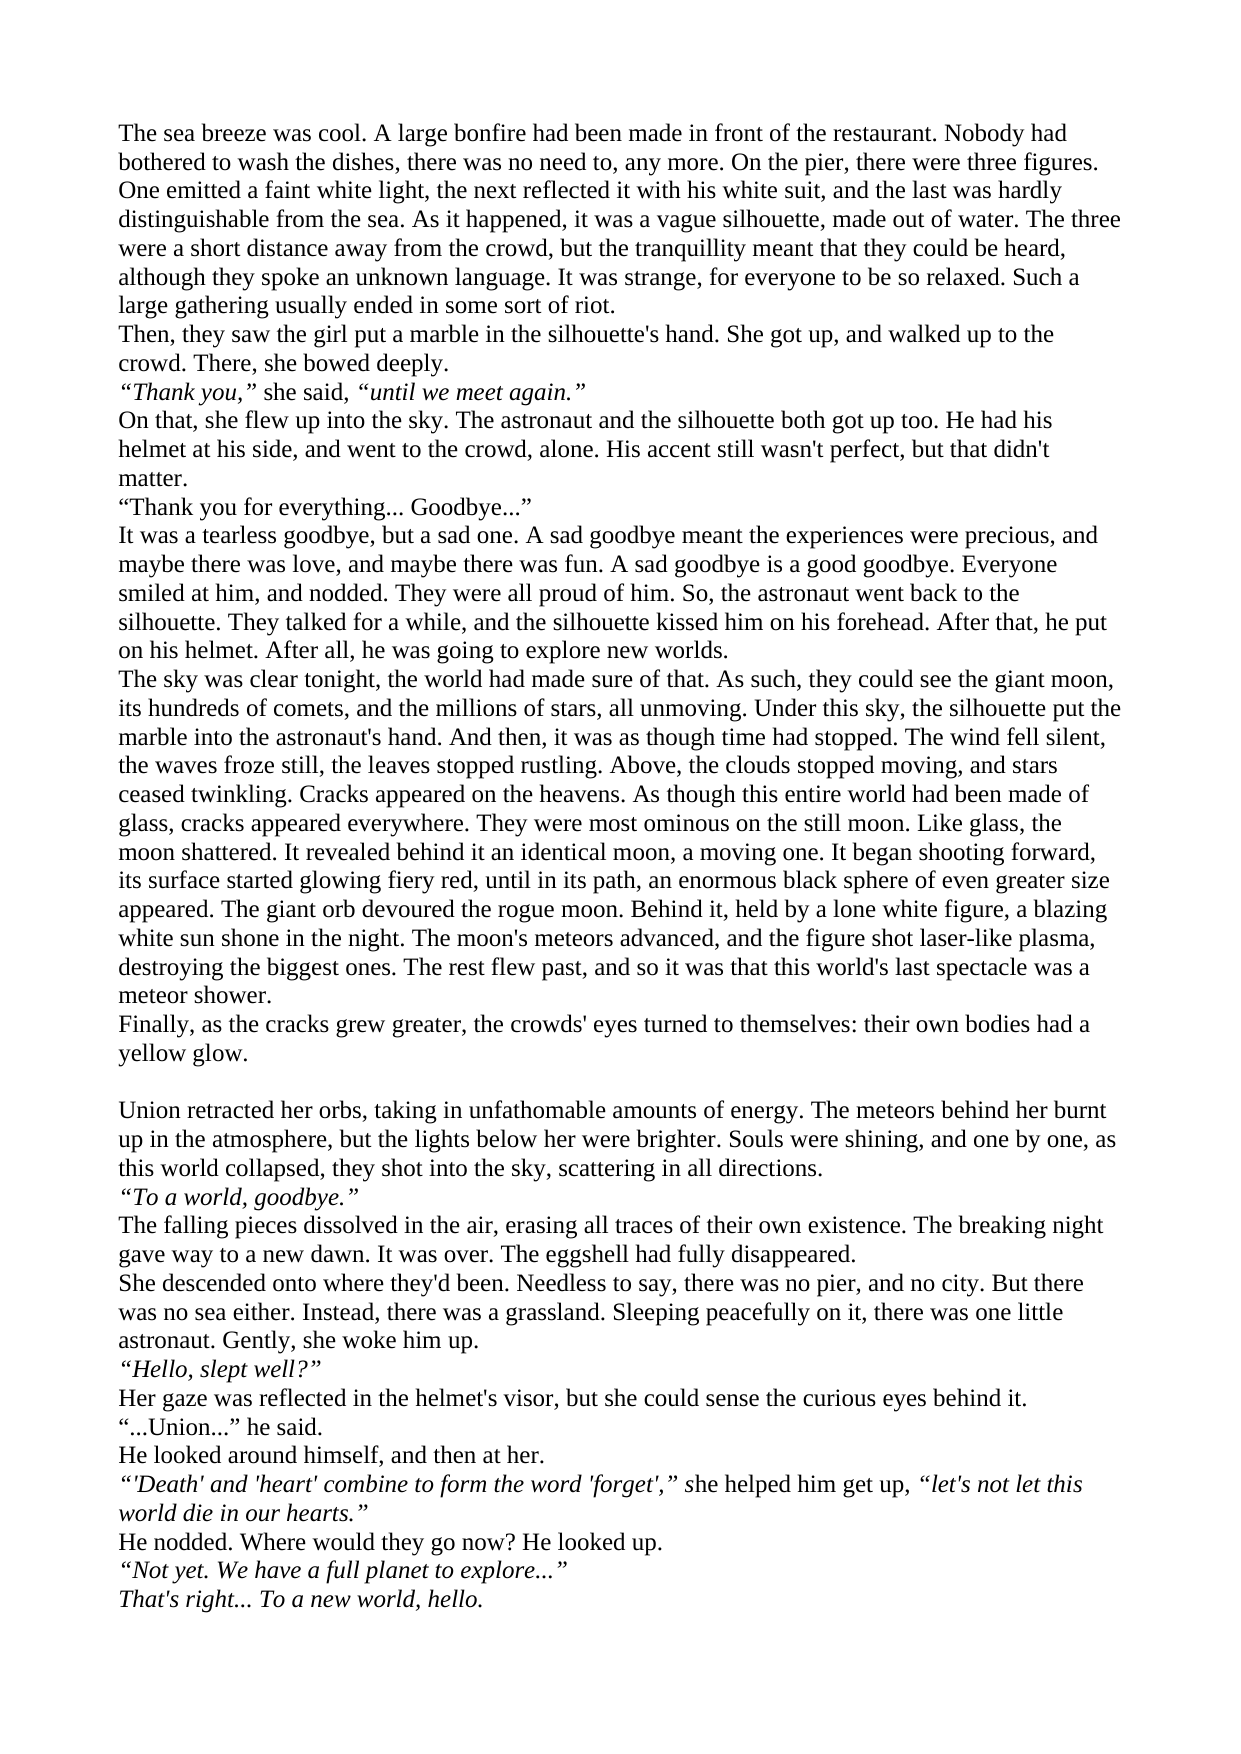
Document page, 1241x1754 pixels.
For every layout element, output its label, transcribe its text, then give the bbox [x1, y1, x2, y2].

text “Thank you for everything... Goodbye...” [118, 492, 1122, 521]
text “Hello, slept well?” [118, 1354, 1122, 1383]
text Then, they saw the girl put a marble in the silhouette's hand. She got up, and walked up to the crowd. There, she bowed deeply. [118, 319, 1122, 377]
text Her gaze was reflected in the helmet's visor, but she could sense the curious eyes behind it. [118, 1383, 1122, 1412]
text The sky was clear tonight, the world had made sure of that. As such, they could see the giant moon, its hundreds of comets, and the millions of stars, all unmoving. Under this sky, the silhouette put the marble into the astronaut's hand. And then, it was as though time had stopped. The wind fell silent, the waves froze still, the leaves stopped rustling. Above, the clouds stopped moving, and stars ceased twinkling. Cracks appeared on the heavens. As though this entire world had been made of glass, cracks appeared everywhere. They were most ominous on the still moon. Like glass, the moon shattered. It revealed behind it an identical moon, a moving one. It began shooting forward, its surface started glowing fiery red, until in its path, an enormous black sphere of even greater size appeared. The giant orb devoured the rogue moon. Behind it, held by a lone white figure, a blazing white sun shone in the night. The moon's meteors advanced, and the figure shot laser-like plasma, destroying the biggest ones. The rest flew past, and so it was that this world's last spectacle was a meteor shower. [118, 664, 1122, 1009]
text The falling pieces dissolved in the air, erasing all traces of their own existence. The breaking night gave way to a new dawn. It was over. The eggshell had fully disappeared. [118, 1211, 1122, 1268]
text “Thank you,” she said, “until we meet again.” [118, 377, 1122, 406]
text Union retracted her orbs, taking in unfathomable amounts of energy. The meteors behind her burnt up in the atmosphere, but the lights below her were brighter. Souls were shining, and one by one, as this world collapsed, they shot into the sky, scattering in all directions. [118, 1096, 1122, 1182]
text “...Union...” he said. [118, 1412, 1122, 1441]
text It was a tearless goodbye, but a sad one. A sad goodbye meant the experiences were precious, and maybe there was love, and maybe there was fun. A sad goodbye is a good goodbye. Everyone smiled at him, and nodded. They were all proud of him. So, the astronaut went back to the silhouette. They talked for a while, and the silhouette kissed him on his forehead. After that, he put on his helmet. After all, he was going to explore new worlds. [118, 521, 1122, 664]
text “'Death' and 'heart' combine to form the word 'forget',” she helped him get up, “let's not let this world die in our hearts.” [118, 1469, 1122, 1527]
text “Not yet. We have a full planet to explore...” [118, 1556, 1122, 1584]
text On that, she flew up into the sky. The astronaut and the silhouette both got up too. He had his helmet at his side, and went to the crowd, alone. His accent still wasn't perfect, but that didn't matter. [118, 406, 1122, 492]
text That's right... To a new world, hello. [118, 1584, 1122, 1613]
text She descended onto where they'd been. Needless to say, there was no pier, and no city. But there was no sea either. Instead, there was a grassland. Sleeping peacefully on it, there was one little astronaut. Gently, she woke him up. [118, 1268, 1122, 1354]
text The sea breeze was cool. A large bonfire had been made in front of the restaurant. Nobody had bothered to wash the dishes, there was no need to, any more. On the pier, there were three figures. One emitted a faint white light, the next reflected it with his white suit, and the last was hardly distinguishable from the sea. As it happened, it was a vague silhouette, made out of water. The three were a short distance away from the crowd, but the tranquillity meant that they could be heard, although they spoke an unknown language. It was strange, for everyone to be so relaxed. Such a large gathering usually ended in some sort of riot. [118, 118, 1122, 319]
text He nodded. Where would they go now? He looked up. [118, 1527, 1122, 1556]
text He looked around himself, and then at her. [118, 1441, 1122, 1469]
text Finally, as the cracks grew greater, the crowds' eyes turned to themselves: their own bodies had a yellow glow. [118, 1009, 1122, 1067]
text “To a world, goodbye.” [118, 1182, 1122, 1211]
